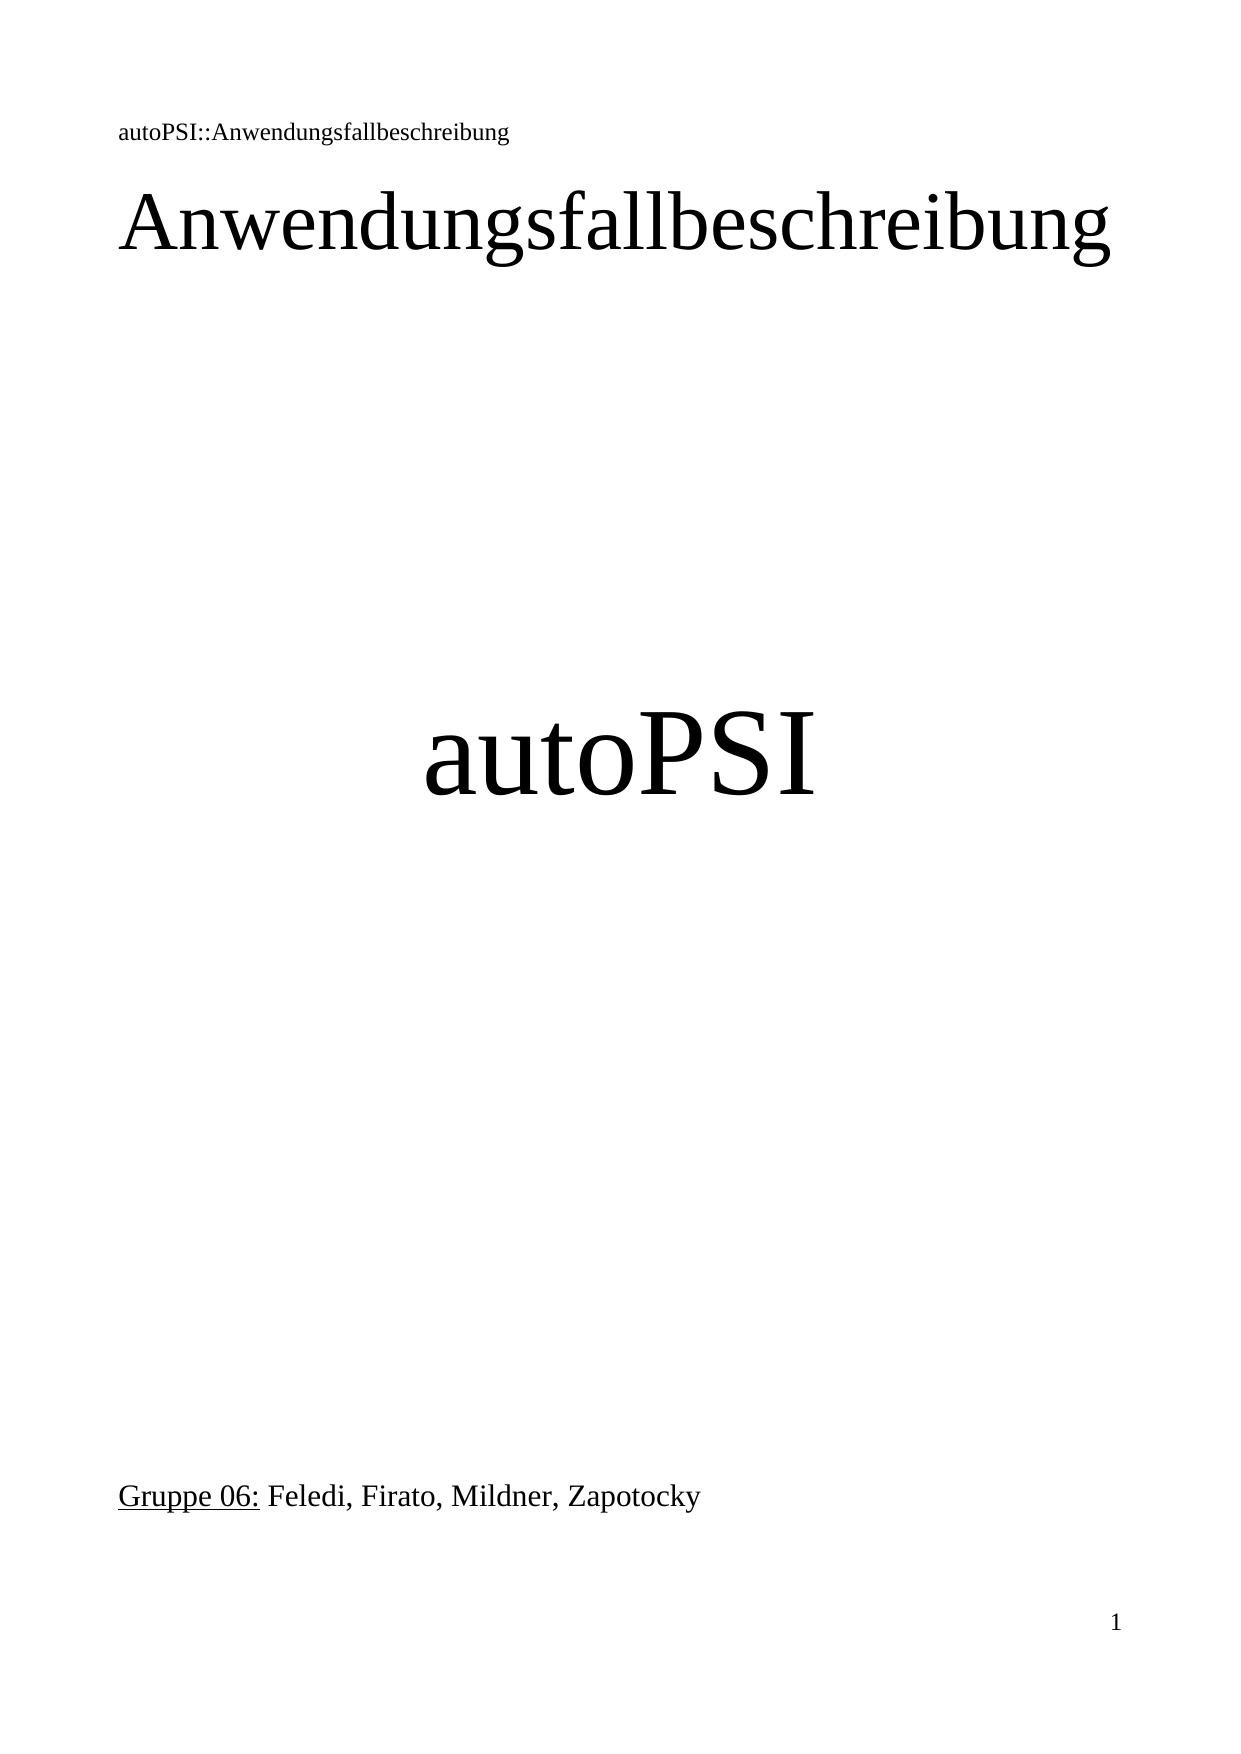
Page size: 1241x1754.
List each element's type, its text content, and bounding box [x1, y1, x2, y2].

text autoPSI [118, 683, 1122, 822]
text Gruppe 06: Feledi, Firato, Mildner, Zapotocky [118, 1479, 1122, 1513]
text Anwendungsfallbeschreibung [118, 175, 1122, 268]
